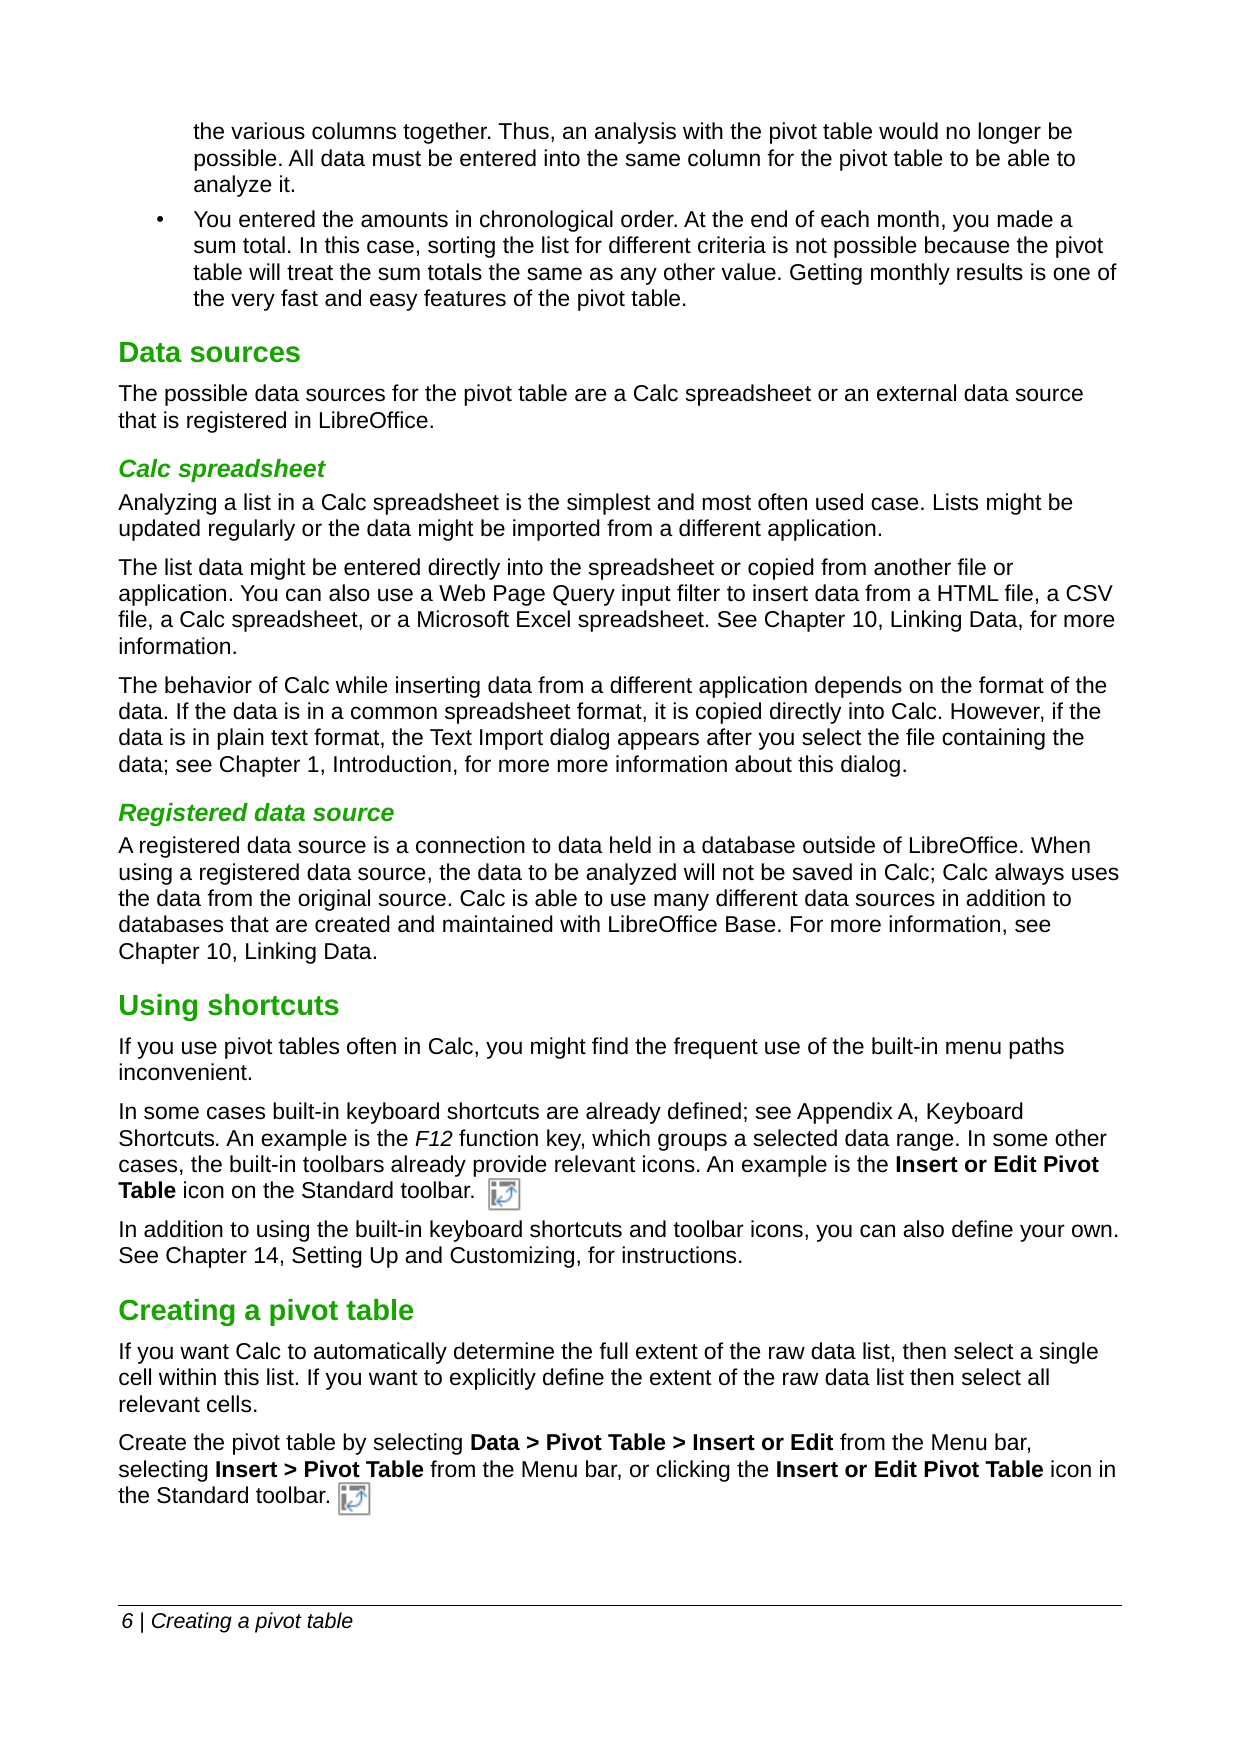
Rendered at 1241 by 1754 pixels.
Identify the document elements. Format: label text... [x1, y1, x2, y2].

picture [337, 1482, 372, 1517]
text If you use pivot tables often in Calc, you might find the frequent use of the built-in menu paths inconvenient. [118, 1033, 1122, 1086]
text The list data might be entered directly into the spreadsheet or copied from another file or application. You can also use a Web Page Query input filter to insert data from a HTML file, a CSV file, a Calc spreadsheet, or a Microsoft Excel spreadsheet. See Chapter 10, Linking Data, for more information. [118, 554, 1122, 659]
subtitle Using shortcuts [118, 988, 1122, 1021]
text The behavior of Calc while inserting data from a different application depends on the format of the data. If the data is in a common spreadsheet format, it is copied directly into Calc. However, if the data is in plain text format, the Text Import dialog appears after you select the file containing the data; see Chapter 1, Introduction, for more more information about this dialog. [118, 672, 1122, 777]
subtitle Calc spreadsheet [118, 454, 1122, 482]
text A registered data source is a connection to data held in a database outside of LibreOffice. When using a registered data source, the data to be analyzed will not be saved in Calc; Calc always uses the data from the original source. Calc is able to use many different data sources in addition to databases that are created and maintained with LibreOffice Base. For more information, see Chapter 10, Linking Data. [118, 832, 1122, 964]
text Analyzing a list in a Calc spreadsheet is the simplest and most often used case. Lists might be updated regularly or the data might be imported from a different application. [118, 488, 1122, 541]
text In some cases built-in keyboard shortcuts are already defined; see Appendix A, Keyboard Shortcuts. An example is the F12 function key, which groups a selected data range. In some other cases, the built-in toolbars already provide relevant icons. An example is the Insert or Edit Pivot Table icon on the Standard toolbar. [118, 1098, 1122, 1204]
subtitle Data sources [118, 335, 1122, 369]
list the various columns together. Thus, an analysis with the pivot table would no longer be possible. All data must be entered into the same column for the pivot table to be able to analyze it. [156, 118, 1122, 197]
subtitle Registered data source [118, 798, 1122, 826]
text If you want Calc to automatically determine the full extent of the raw data list, then select a single cell within this list. If you want to explicitly define the extent of the raw data list then select all relevant cells. [118, 1338, 1122, 1417]
text Create the pivot table by selecting Data > Pivot Table > Insert or Edit from the Menu bar, selecting Insert > Pivot Table from the Menu bar, or clicking the Insert or Edit Pivot Table icon in the Standard toolbar. [118, 1429, 1122, 1516]
picture [487, 1177, 522, 1212]
text In addition to using the built-in keyboard shortcuts and toolbar icons, you can also define your own. See Chapter 14, Setting Up and Customizing, for instructions. [118, 1216, 1122, 1269]
text The possible data sources for the pivot table are a Calc spreadsheet or an external data source that is registered in LibreOffice. [118, 380, 1122, 433]
list You entered the amounts in chronological order. At the end of each month, you made a sum total. In this case, sorting the list for different criteria is not possible because the pivot table will treat the sum totals the same as any other value. Getting monthly results is one of the very fast and easy features of the pivot table. [156, 206, 1122, 311]
subtitle Creating a pivot table [118, 1292, 1122, 1326]
